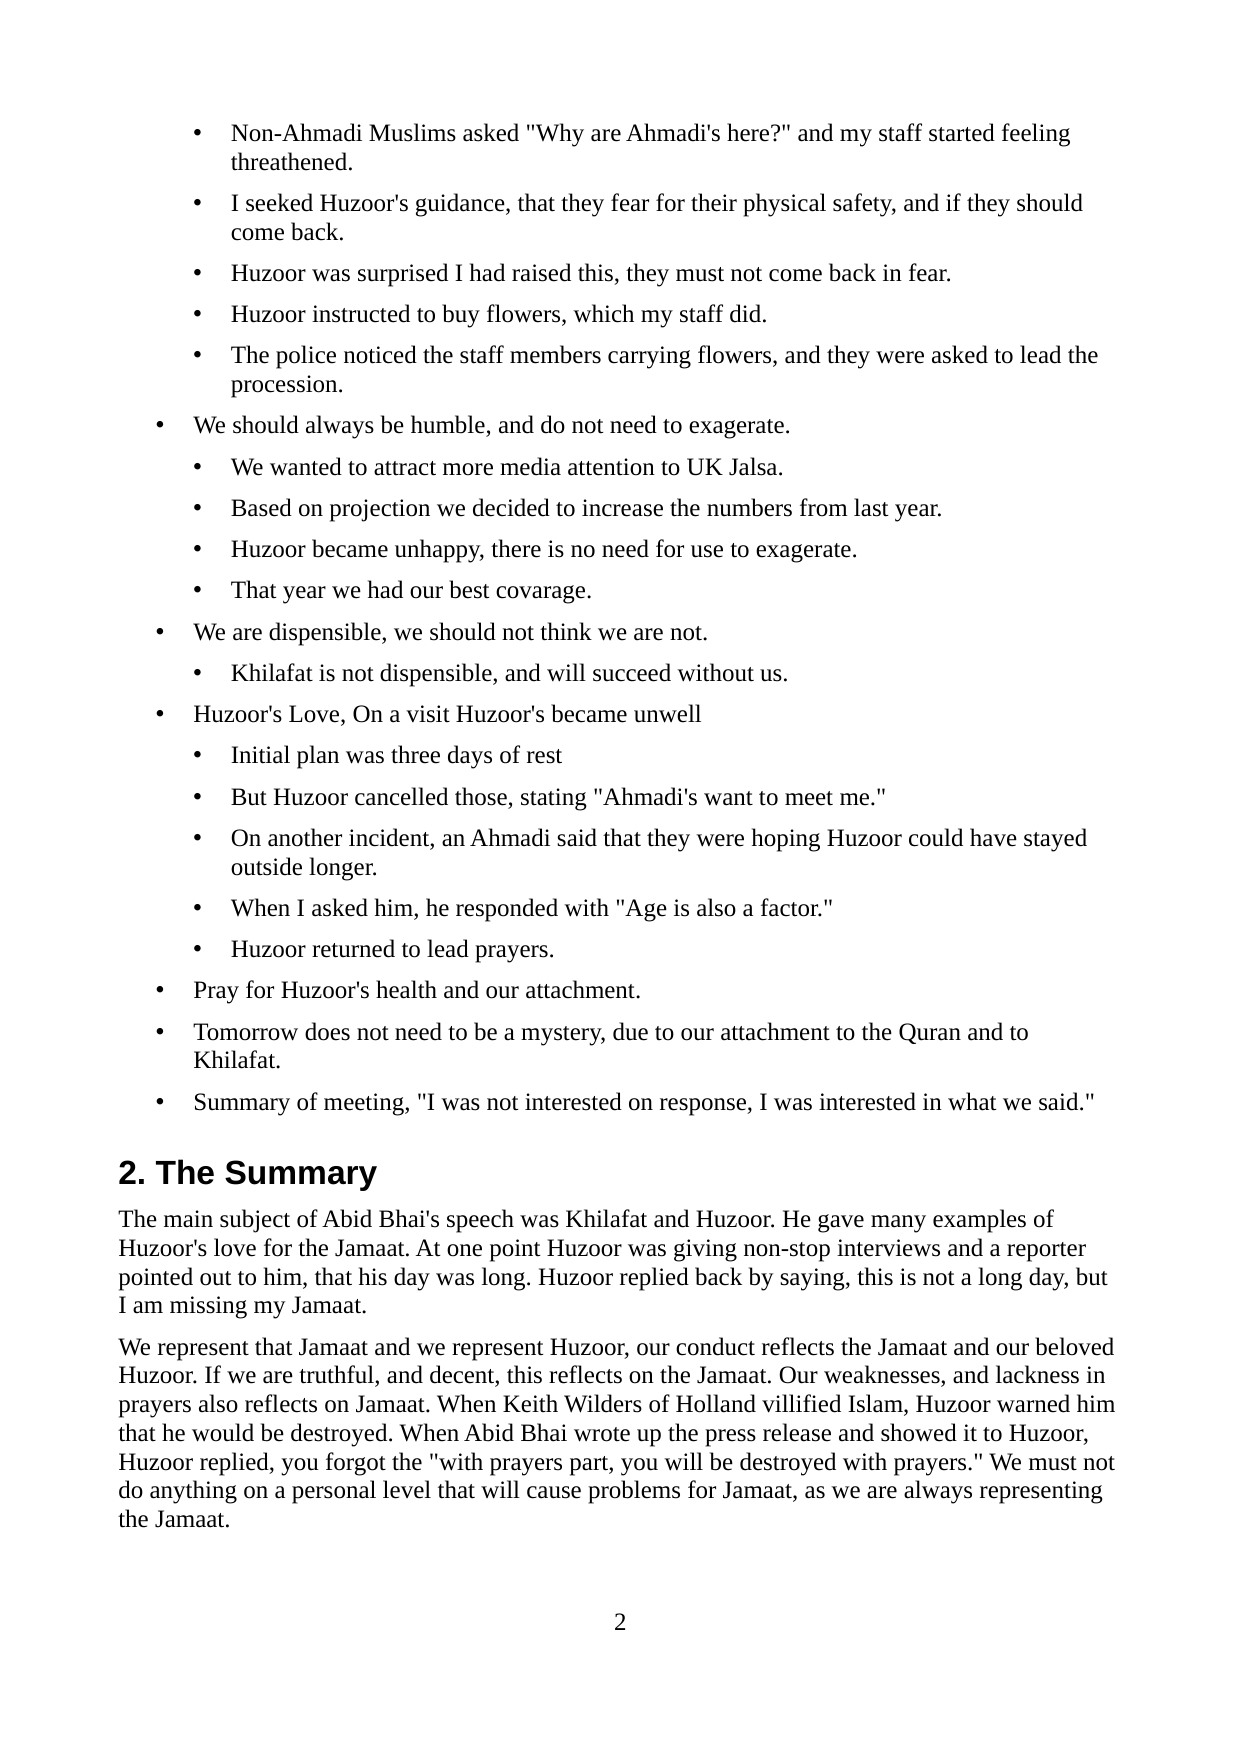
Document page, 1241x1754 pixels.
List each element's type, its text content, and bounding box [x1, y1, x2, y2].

list Pray for Huzoor's health and our attachment. [156, 976, 1122, 1004]
list That year we had our best covarage. [193, 576, 1122, 604]
list Huzoor became unhappy, there is no need for use to exagerate. [193, 534, 1122, 563]
list Huzoor's Love, On a visit Huzoor's became unwell [156, 699, 1122, 728]
list Non-Ahmadi Muslims asked "Why are Ahmadi's here?" and my staff started feeling threathened. [193, 118, 1122, 176]
text The main subject of Abid Bhai's speech was Khilafat and Huzoor. He gave many examples of Huzoor's love for the Jamaat. At one point Huzoor was giving non-stop interviews and a reporter pointed out to him, that his day was long. Huzoor replied back by saying, this is not a long day, but I am missing my Jamaat. [118, 1204, 1122, 1319]
list We should always be humble, and do not need to exagerate. [156, 411, 1122, 439]
text We represent that Jamaat and we represent Huzoor, our conduct reflects the Jamaat and our beloved Huzoor. If we are truthful, and decent, this reflects on the Jamaat. Our weaknesses, and lackness in prayers also reflects on Jamaat. When Keith Wilders of Holland villified Islam, Huzoor warned him that he would be destroyed. When Abid Bhai wrote up the press release and showed it to Huzoor, Huzoor replied, you forgot the "with prayers part, you will be destroyed with prayers." We must not do anything on a personal level that will cause problems for Jamaat, as we are always representing the Jamaat. [118, 1332, 1122, 1533]
list Summary of meeting, "I was not interested on response, I was interested in what we said." [156, 1087, 1122, 1116]
subtitle The Summary [118, 1153, 1122, 1192]
list Huzoor instructed to buy flowers, which my staff did. [193, 299, 1122, 328]
list We wanted to attract more media attention to UK Jalsa. [193, 452, 1122, 481]
list But Huzoor cancelled those, stating "Ahmadi's want to meet me." [193, 782, 1122, 811]
list The police noticed the staff members carrying flowers, and they were asked to lead the procession. [193, 341, 1122, 398]
list I seeked Huzoor's guidance, that they fear for their physical safety, and if they should come back. [193, 188, 1122, 246]
list Tomorrow does not need to be a mystery, due to our attachment to the Quran and to Khilafat. [156, 1017, 1122, 1074]
list Initial plan was three days of rest [193, 741, 1122, 769]
list We are dispensible, we should not think we are not. [156, 617, 1122, 646]
list Huzoor returned to lead prayers. [193, 934, 1122, 963]
list Based on projection we decided to increase the numbers from last year. [193, 493, 1122, 522]
list On another incident, an Ahmadi said that they were hoping Huzoor could have stayed outside longer. [193, 823, 1122, 881]
list When I asked him, he responded with "Age is also a factor." [193, 893, 1122, 922]
list Khilafat is not dispensible, and will succeed without us. [193, 658, 1122, 687]
list Huzoor was surprised I had raised this, they must not come back in fear. [193, 258, 1122, 287]
